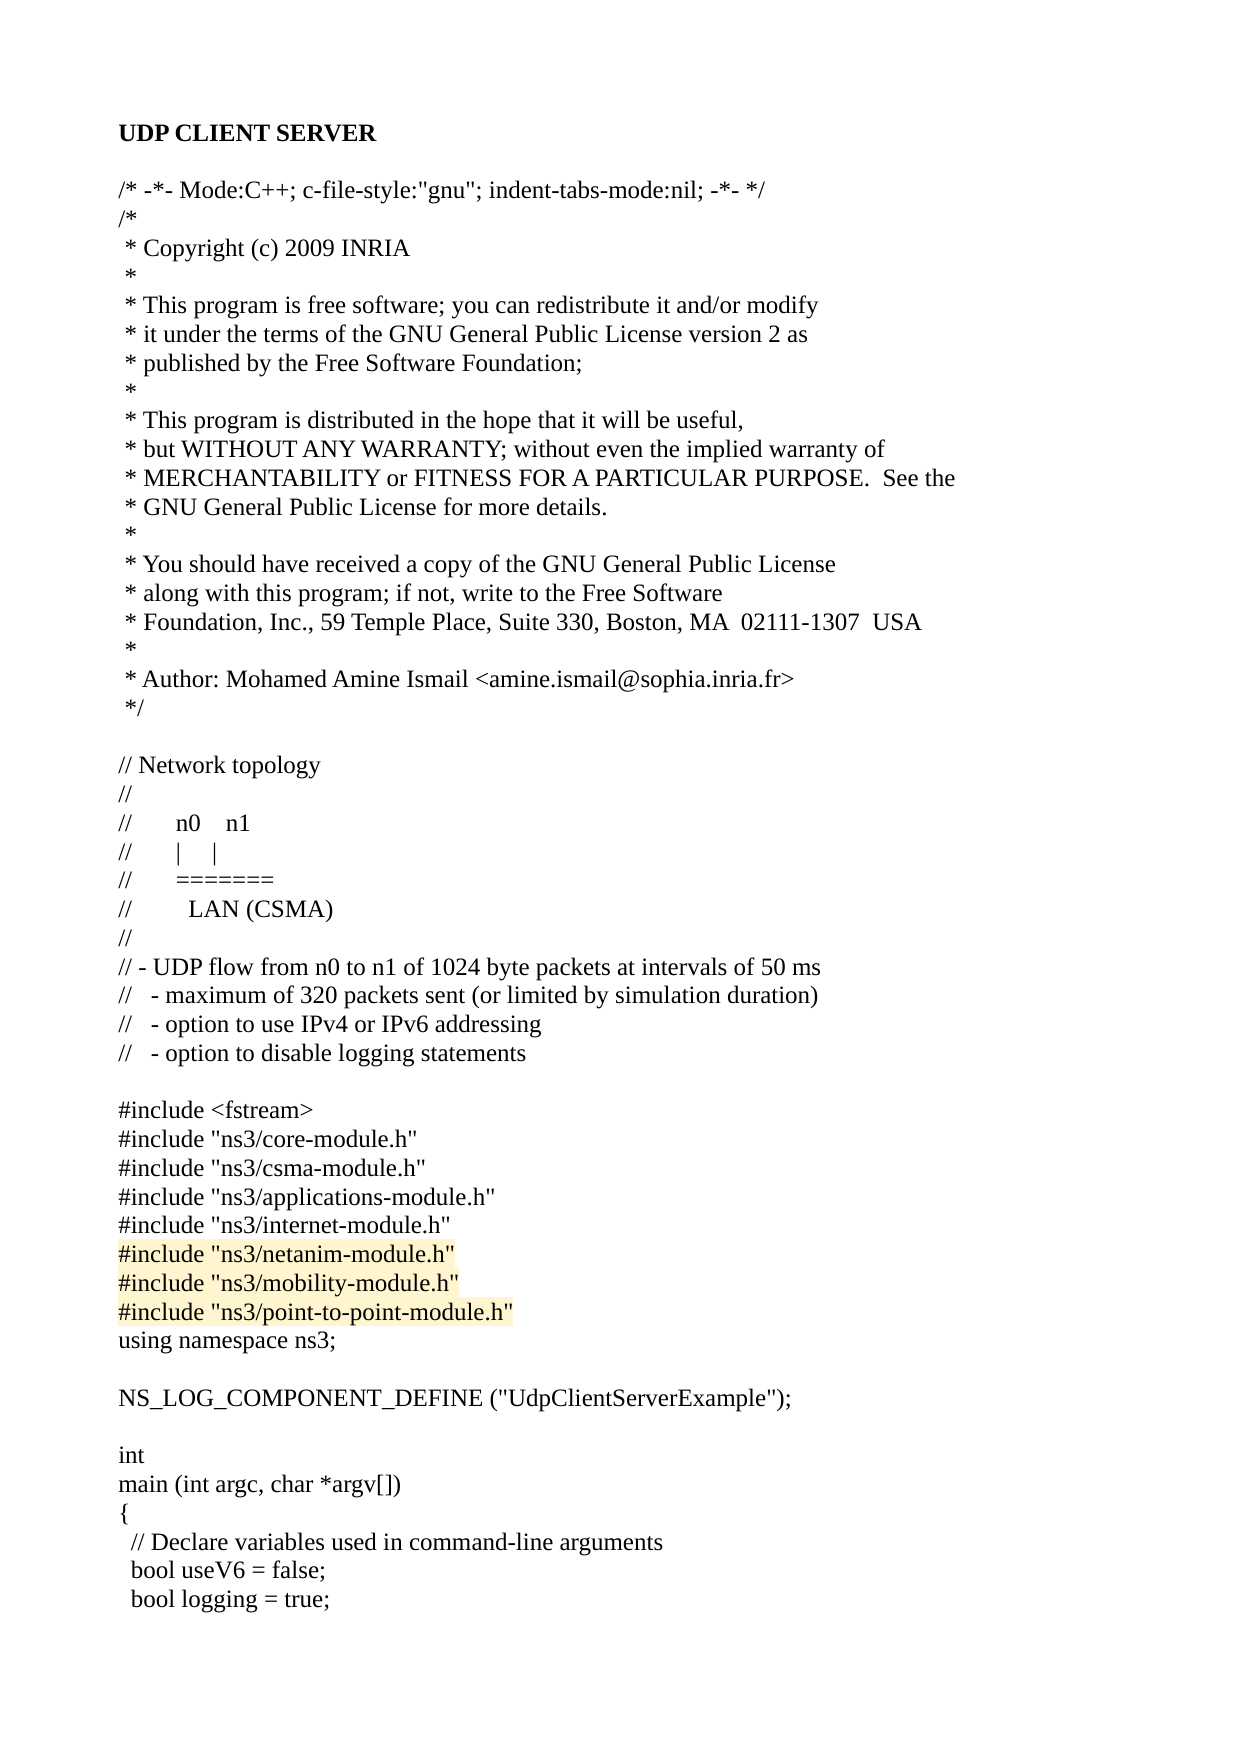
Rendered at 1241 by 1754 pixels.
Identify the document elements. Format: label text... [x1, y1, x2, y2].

text using namespace ns3; [118, 1326, 1122, 1354]
text #include "ns3/mobility-module.h" [118, 1268, 1122, 1297]
text // [118, 779, 1122, 808]
text UDP CLIENT SERVER [118, 118, 1122, 147]
text // ======= [118, 866, 1122, 894]
text // - maximum of 320 packets sent (or limited by simulation duration) [118, 981, 1122, 1009]
text // | | [118, 837, 1122, 866]
text int [118, 1441, 1122, 1469]
text * [118, 521, 1122, 549]
text * This program is distributed in the hope that it will be useful, [118, 406, 1122, 434]
text * This program is free software; you can redistribute it and/or modify [118, 291, 1122, 319]
text */ [118, 693, 1122, 722]
text * Copyright (c) 2009 INRIA [118, 233, 1122, 262]
text #include "ns3/applications-module.h" [118, 1182, 1122, 1211]
text #include "ns3/point-to-point-module.h" [118, 1297, 1122, 1326]
text * [118, 262, 1122, 291]
text * You should have received a copy of the GNU General Public License [118, 549, 1122, 578]
text // LAN (CSMA) [118, 894, 1122, 923]
text #include <fstream> [118, 1096, 1122, 1124]
text // - option to use IPv4 or IPv6 addressing [118, 1009, 1122, 1038]
text main (int argc, char *argv[]) [118, 1469, 1122, 1498]
text NS_LOG_COMPONENT_DEFINE ("UdpClientServerExample"); [118, 1383, 1122, 1412]
text bool logging = true; [118, 1584, 1122, 1613]
text * along with this program; if not, write to the Free Software [118, 578, 1122, 607]
text * MERCHANTABILITY or FITNESS FOR A PARTICULAR PURPOSE. See the [118, 463, 1122, 492]
text #include "ns3/internet-module.h" [118, 1211, 1122, 1239]
text // n0 n1 [118, 808, 1122, 837]
text * published by the Free Software Foundation; [118, 348, 1122, 377]
text /* [118, 204, 1122, 233]
text * Author: Mohamed Amine Ismail <amine.ismail@sophia.inria.fr> [118, 664, 1122, 693]
text * [118, 377, 1122, 406]
text // Network topology [118, 751, 1122, 779]
text #include "ns3/csma-module.h" [118, 1153, 1122, 1182]
text /* -*- Mode:C++; c-file-style:"gnu"; indent-tabs-mode:nil; -*- */ [118, 176, 1122, 204]
text #include "ns3/netanim-module.h" [118, 1239, 1122, 1268]
text // - option to disable logging statements [118, 1038, 1122, 1067]
text * it under the terms of the GNU General Public License version 2 as [118, 319, 1122, 348]
text // [118, 923, 1122, 952]
text * [118, 636, 1122, 664]
text // Declare variables used in command-line arguments [118, 1527, 1122, 1556]
text * Foundation, Inc., 59 Temple Place, Suite 330, Boston, MA 02111-1307 USA [118, 607, 1122, 636]
text * GNU General Public License for more details. [118, 492, 1122, 521]
text #include "ns3/core-module.h" [118, 1124, 1122, 1153]
text { [118, 1498, 1122, 1527]
text * but WITHOUT ANY WARRANTY; without even the implied warranty of [118, 434, 1122, 463]
text // - UDP flow from n0 to n1 of 1024 byte packets at intervals of 50 ms [118, 952, 1122, 981]
text bool useV6 = false; [118, 1556, 1122, 1584]
